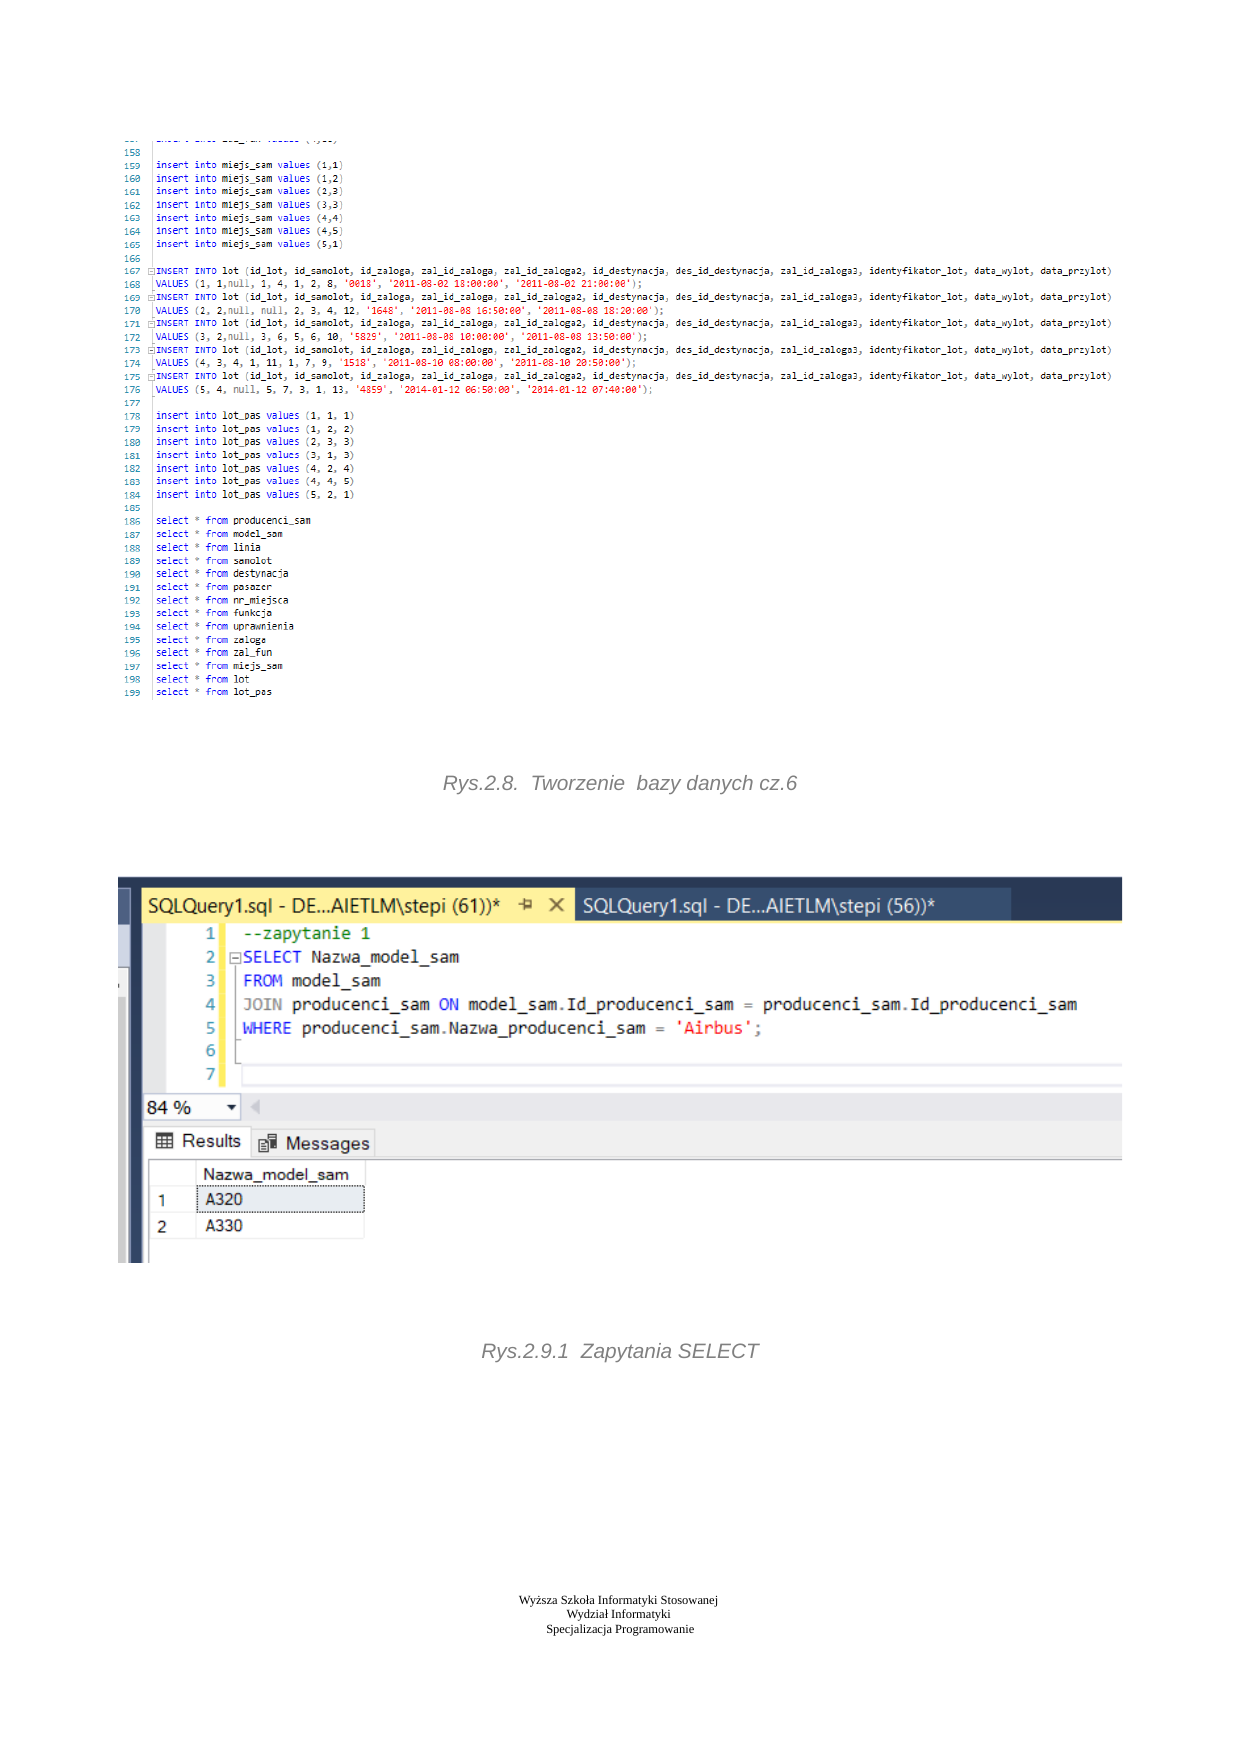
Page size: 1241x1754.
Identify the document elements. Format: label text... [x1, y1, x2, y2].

picture [118, 876, 1123, 1263]
text Rys.2.9.1 Zapytania SELECT [118, 1339, 1122, 1363]
text Rys.2.8. Tworzenie bazy danych cz.6 [118, 771, 1122, 795]
picture [118, 141, 1123, 700]
